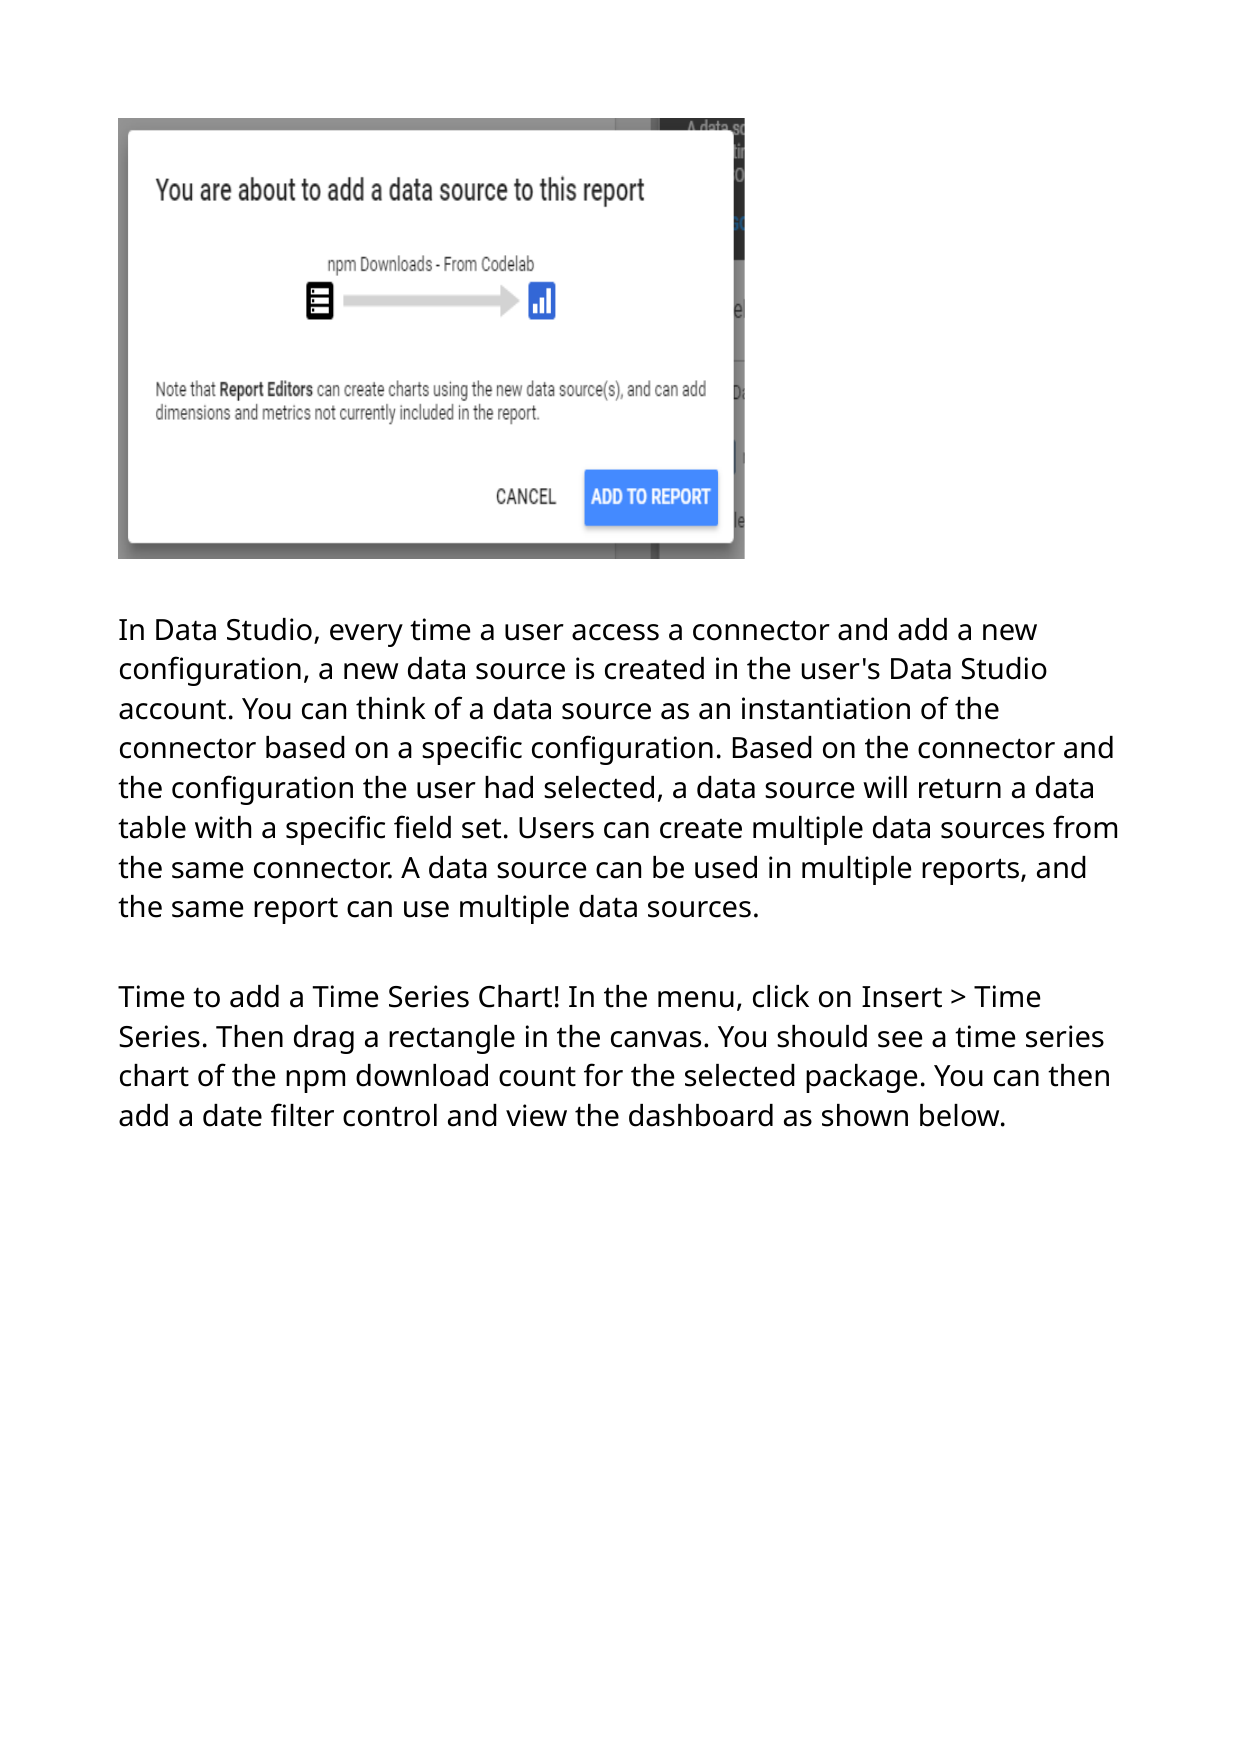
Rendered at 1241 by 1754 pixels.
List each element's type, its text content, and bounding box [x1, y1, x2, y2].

text In Data Studio, every time a user access a connector and add a new configuration, a new data source is created in the user's Data Studio account. You can think of a data source as an instantiation of the connector based on a specific configuration. Based on the connector and the configuration the user had selected, a data source will return a data table with a specific field set. Users can create multiple data sources from the same connector. A data source can be used in multiple reports, and the same report can use multiple data sources. [118, 609, 1122, 926]
picture [118, 118, 745, 559]
text Time to add a Time Series Chart! In the menu, click on Insert > Time Series. Then drag a rectangle in the canvas. You should see a time series chart of the npm download count for the selected package. You can then add a date filter control and view the dashboard as shown below. [118, 976, 1122, 1135]
